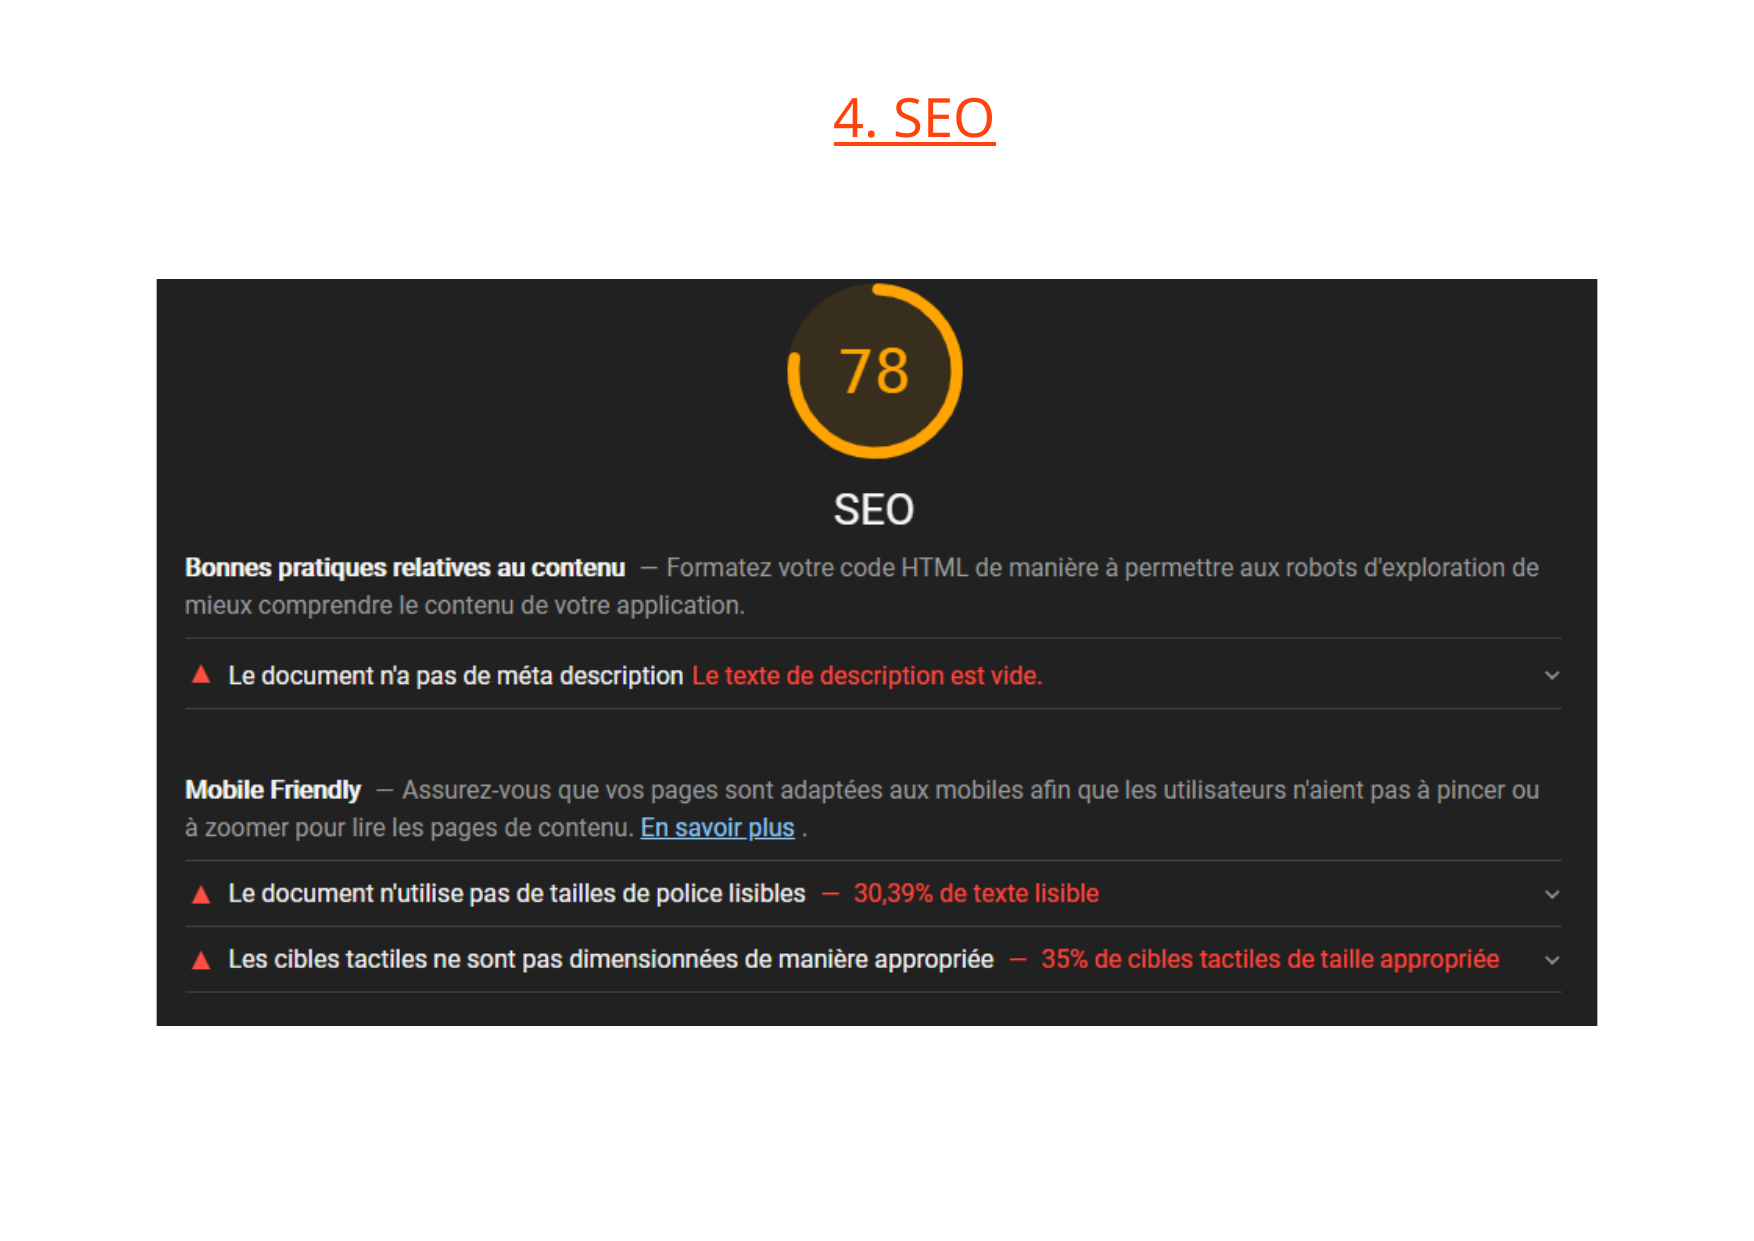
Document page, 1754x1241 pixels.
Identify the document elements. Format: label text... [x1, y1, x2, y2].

picture [156, 279, 1598, 1026]
list 4. SEO [43, 80, 1748, 153]
